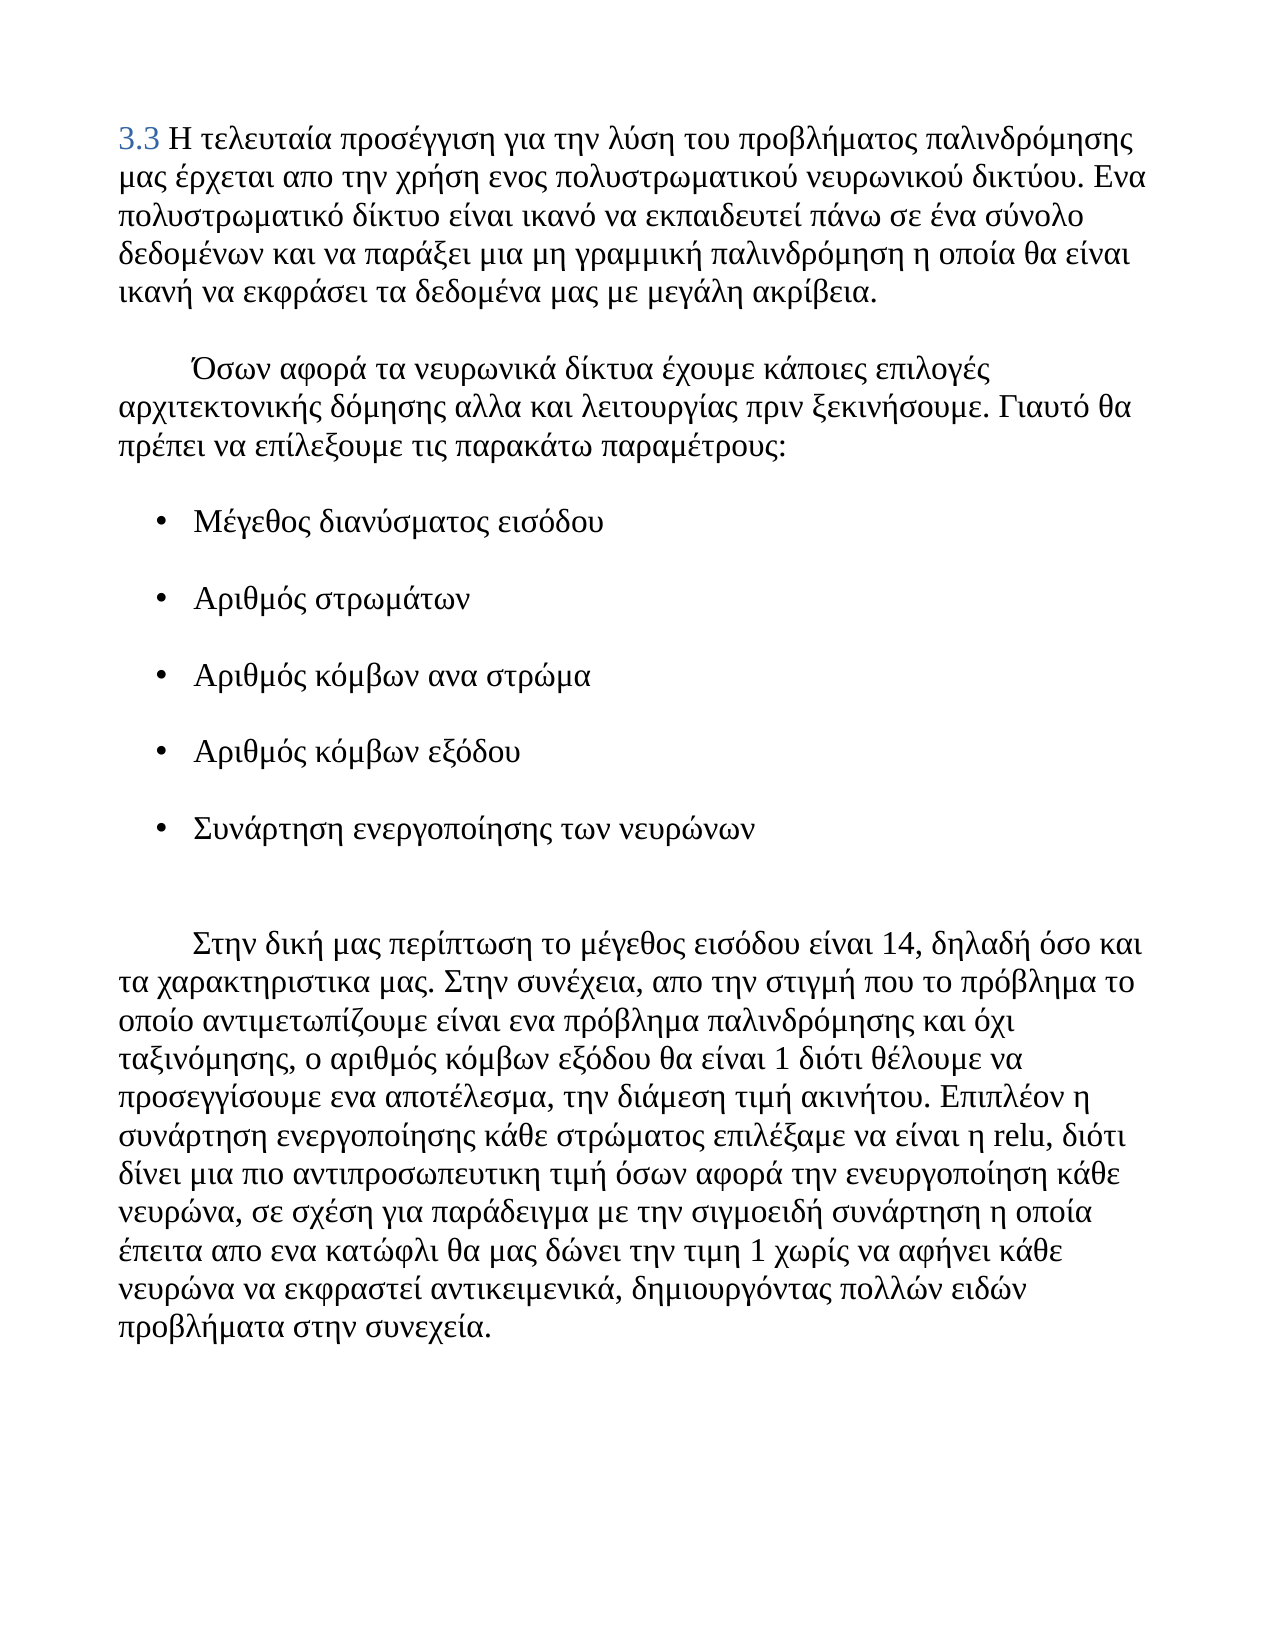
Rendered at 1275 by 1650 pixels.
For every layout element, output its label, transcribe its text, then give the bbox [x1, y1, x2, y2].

text 3.3 Η τελευταία προσέγγιση για την λύση του προβλήματος παλινδρόμησης μας έρχεται απο την χρήση ενος πολυστρωματικού νευρωνικού δικτύου. Ενα πολυστρωματικό δίκτυο είναι ικανό να εκπαιδευτεί πάνω σε ένα σύνολο δεδομένων και να παράξει μια μη γραμμική παλινδρόμηση η οποία θα είναι ικανή να εκφράσει τα δεδομένα μας με μεγάλη ακρίβεια. [118, 118, 1157, 310]
text Στην δική μας περίπτωση το μέγεθος εισόδου είναι 14, δηλαδή όσο και τα χαρακτηριστικα μας. Στην συνέχεια, απο την στιγμή που το πρόβλημα το οποίο αντιμετωπίζουμε είναι ενα πρόβλημα παλινδρόμησης και όχι ταξινόμησης, ο αριθμός κόμβων εξόδου θα είναι 1 διότι θέλουμε να προσεγγίσουμε ενα αποτέλεσμα, την διάμεση τιμή ακινήτου. Επιπλέον η συνάρτηση ενεργοποίησης κάθε στρώματος επιλέξαμε να είναι η relu, διότι δίνει μια πιο αντιπροσωπευτικη τιμή όσων αφορά την ενευργοποίηση κάθε νευρώνα, σε σχέση για παράδειγμα με την σιγμοειδή συνάρτηση η οποία έπειτα απο ενα κατώφλι θα μας δώνει την τιμη 1 χωρίς να αφήνει κάθε νευρώνα να εκφραστεί αντικειμενικά, δημιουργόντας πολλών ειδών προβλήματα στην συνεχεία. [118, 923, 1157, 1345]
list Αριθμός στρωμάτων [156, 578, 1157, 616]
list Συνάρτηση ενεργοποίησης των νευρώνων [156, 808, 1157, 846]
list Μέγεθος διανύσματος εισόδου [156, 501, 1157, 540]
text Όσων αφορά τα νευρωνικά δίκτυα έχουμε κάποιες επιλογές αρχιτεκτονικής δόμησης αλλα και λειτουργίας πριν ξεκινήσουμε. Γιαυτό θα πρέπει να επίλεξουμε τις παρακάτω παραμέτρους: [118, 348, 1157, 463]
list Αριθμός κόμβων ανα στρώμα [156, 655, 1157, 693]
list Αριθμός κόμβων εξόδου [156, 731, 1157, 770]
